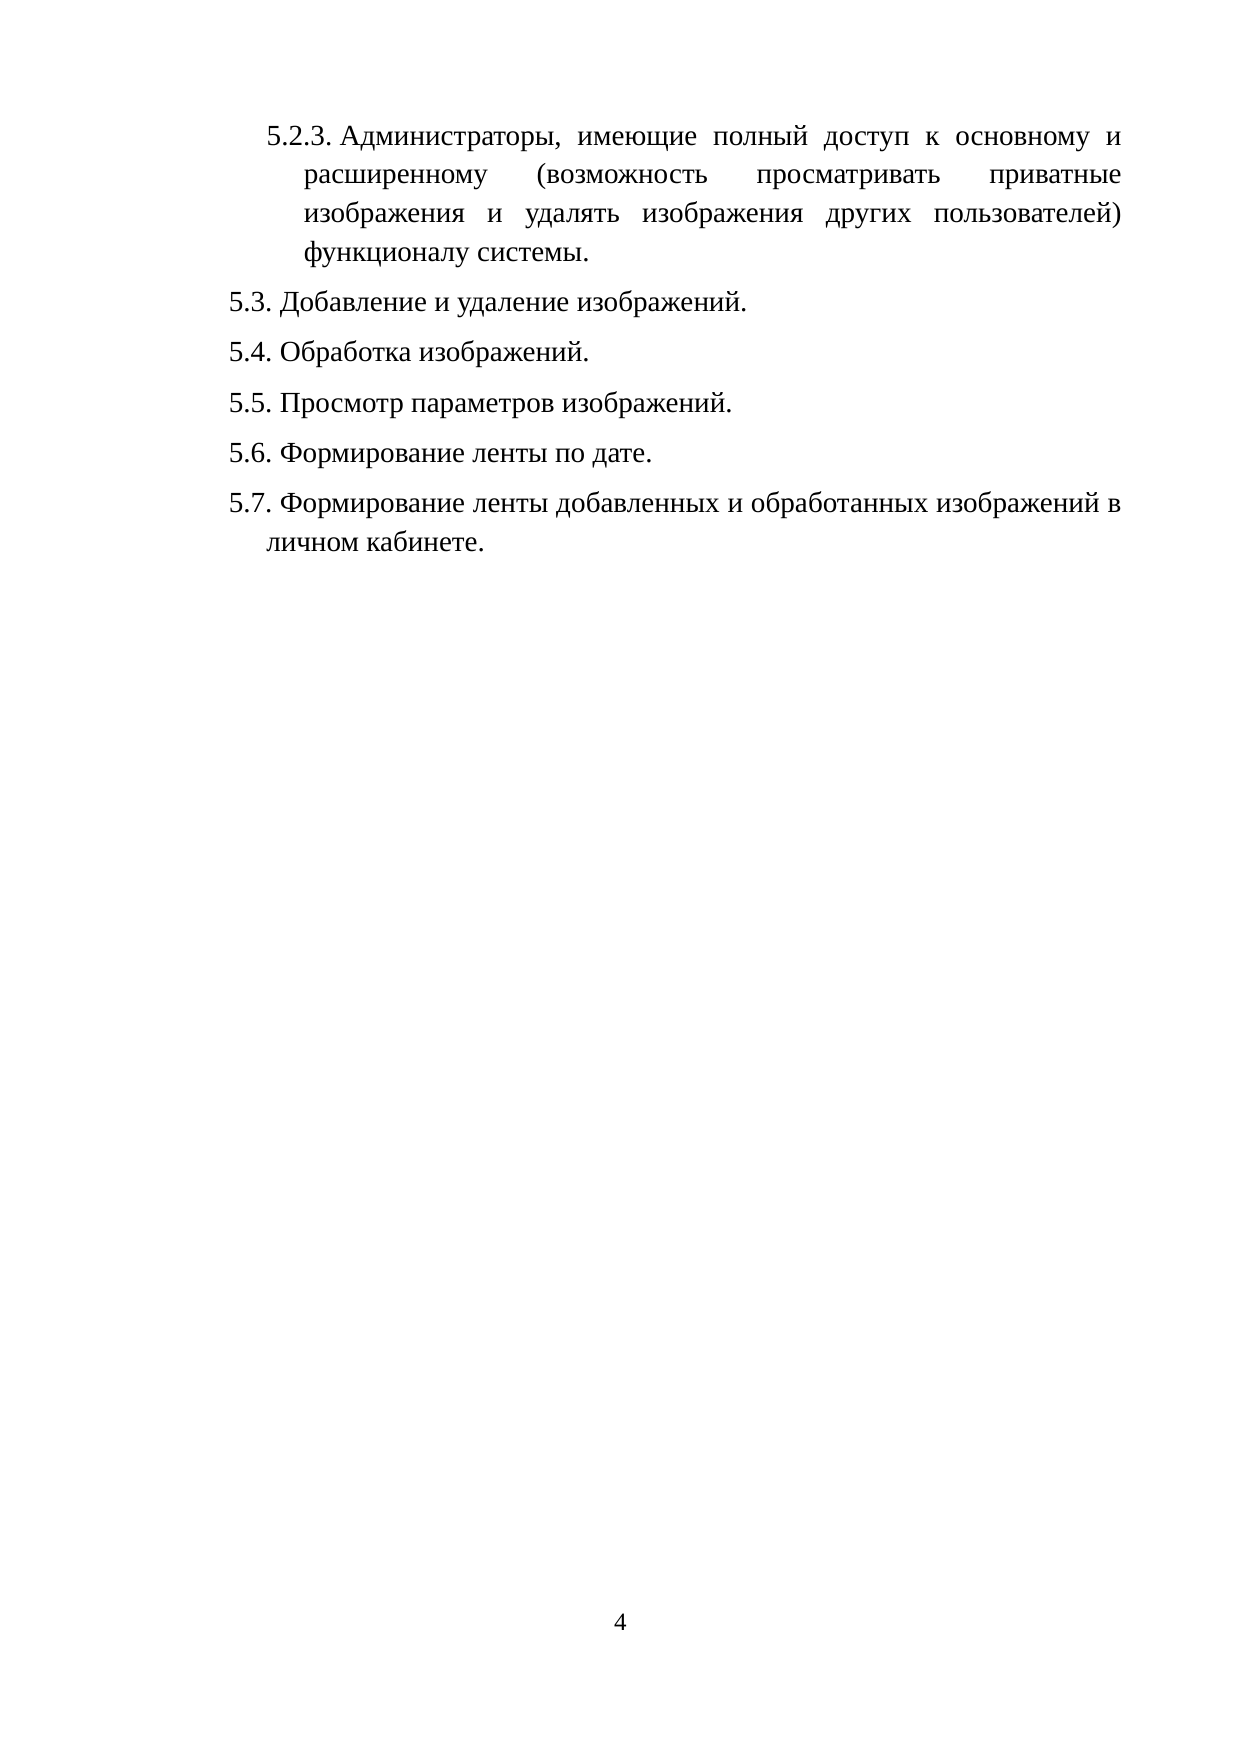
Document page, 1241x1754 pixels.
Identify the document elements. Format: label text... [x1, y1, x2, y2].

list Формирование ленты добавленных и обработанных изображений в личном кабинете. [228, 485, 1122, 557]
list Обработка изображений. [228, 334, 1122, 368]
list Администраторы, имеющие полный доступ к основному и расширенному (возможность просматривать приватные изображения и удалять изображения других пользователей) функционалу системы. [266, 118, 1122, 267]
list Просмотр параметров изображений. [228, 385, 1122, 418]
list Формирование ленты по дате. [228, 435, 1122, 468]
list Добавление и удаление изображений. [228, 284, 1122, 318]
